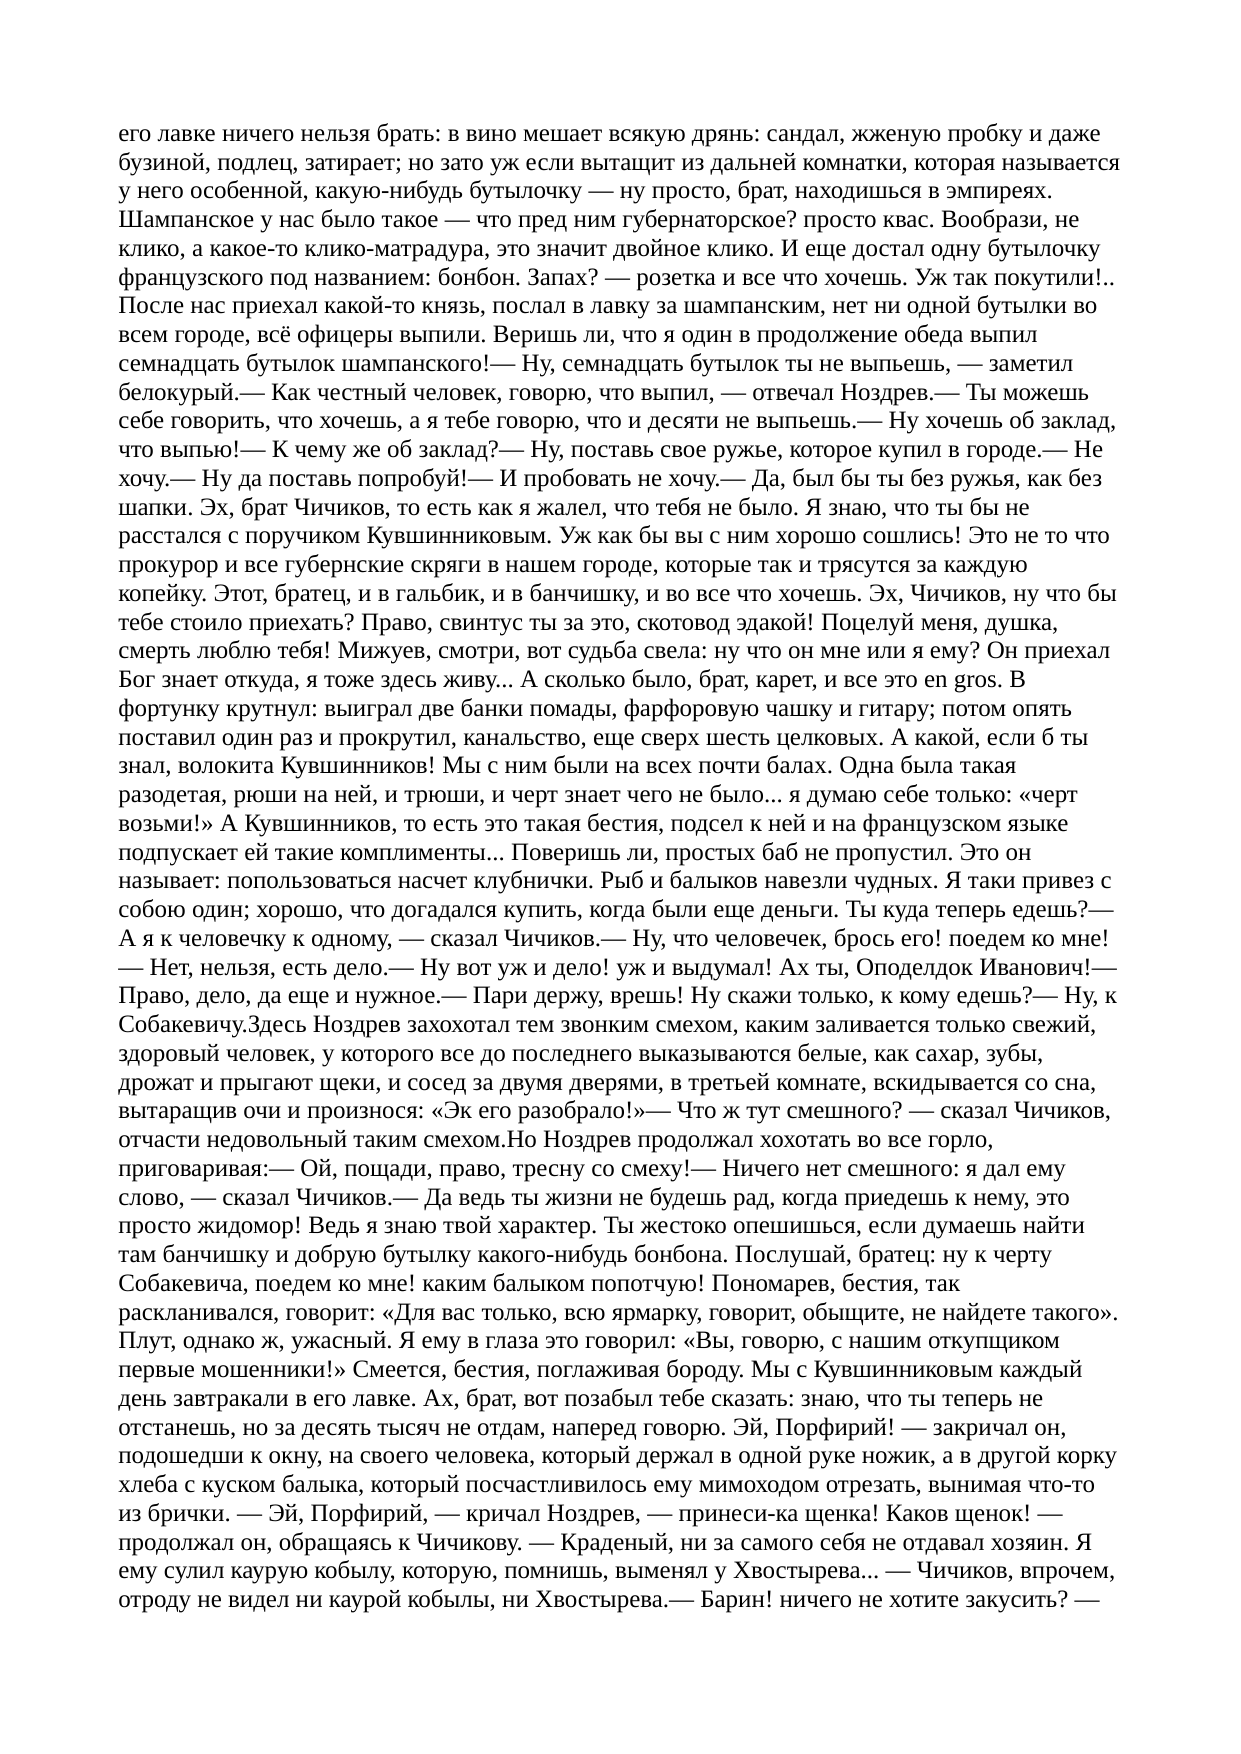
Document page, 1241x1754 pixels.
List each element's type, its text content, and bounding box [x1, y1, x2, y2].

text его лавке ничего нельзя брать: в вино мешает всякую дрянь: сандал, жженую пробку и даже бузиной, подлец, затирает; но зато уж если вытащит из дальней комнатки, которая называется у него особенной, какую-нибудь бутылочку — ну просто, брат, находишься в эмпиреях. Шампанское у нас было такое — что пред ним губернаторское? просто квас. Вообрази, не клико, а какое-то клико-матрадура, это значит двойное клико. И еще достал одну бутылочку французского под названием: бонбон. Запах? — розетка и все что хочешь. Уж так покутили!.. После нас приехал какой-то князь, послал в лавку за шампанским, нет ни одной бутылки во всем городе, всё офицеры выпили. Веришь ли, что я один в продолжение обеда выпил семнадцать бутылок шампанского!— Ну, семнадцать бутылок ты не выпьешь, — заметил белокурый.— Как честный человек, говорю, что выпил, — отвечал Ноздрев.— Ты можешь себе говорить, что хочешь, а я тебе говорю, что и десяти не выпьешь.— Ну хочешь об заклад, что выпью!— К чему же об заклад?— Ну, поставь свое ружье, которое купил в городе.— Не хочу.— Ну да поставь попробуй!— И пробовать не хочу.— Да, был бы ты без ружья, как без шапки. Эх, брат Чичиков, то есть как я жалел, что тебя не было. Я знаю, что ты бы не расстался с поручиком Кувшинниковым. Уж как бы вы с ним хорошо сошлись! Это не то что прокурор и все губернские скряги в нашем городе, которые так и трясутся за каждую копейку. Этот, братец, и в гальбик, и в банчишку, и во все что хочешь. Эх, Чичиков, ну что бы тебе стоило приехать? Право, свинтус ты за это, скотовод эдакой! Поцелуй меня, душка, смерть люблю тебя! Мижуев, смотри, вот судьба свела: ну что он мне или я ему? Он приехал Бог знает откуда, я тоже здесь живу... А сколько было, брат, карет, и все это en gros. В фортунку крутнул: выиграл две банки помады, фарфоровую чашку и гитару; потом опять поставил один раз и прокрутил, канальство, еще сверх шесть целковых. А какой, если б ты знал, волокита Кувшинников! Мы с ним были на всех почти балах. Одна была такая разодетая, рюши на ней, и трюши, и черт знает чего не было... я думаю себе только: «черт возьми!» А Кувшинников, то есть это такая бестия, подсел к ней и на французском языке подпускает ей такие комплименты... Поверишь ли, простых баб не пропустил. Это он называет: попользоваться насчет клубнички. Рыб и балыков навезли чудных. Я таки привез с собою один; хорошо, что догадался купить, когда были еще деньги. Ты куда теперь едешь?— А я к человечку к одному, — сказал Чичиков.— Ну, что человечек, брось его! поедем ко мне!— Нет, нельзя, есть дело.— Ну вот уж и дело! уж и выдумал! Ах ты, Оподелдок Иванович!— Право, дело, да еще и нужное.— Пари держу, врешь! Ну скажи только, к кому едешь?— Ну, к Собакевичу.Здесь Ноздрев захохотал тем звонким смехом, каким заливается только свежий, здоровый человек, у которого все до последнего выказываются белые, как сахар, зубы, дрожат и прыгают щеки, и сосед за двумя дверями, в третьей комнате, вскидывается со сна, вытаращив очи и произнося: «Эк его разобрало!»— Что ж тут смешного? — сказал Чичиков, отчасти недовольный таким смехом.Но Ноздрев продолжал хохотать во все горло, приговаривая:— Ой, пощади, право, тресну со смеху!— Ничего нет смешного: я дал ему слово, — сказал Чичиков.— Да ведь ты жизни не будешь рад, когда приедешь к нему, это просто жидомор! Ведь я знаю твой характер. Ты жестоко опешишься, если думаешь найти там банчишку и добрую бутылку какого-нибудь бонбона. Послушай, братец: ну к черту Собакевича, поедем ко мне! каким балыком попотчую! Пономарев, бестия, так раскланивался, говорит: «Для вас только, всю ярмарку, говорит, обыщите, не найдете такого». Плут, однако ж, ужасный. Я ему в глаза это говорил: «Вы, говорю, с нашим откупщиком первые мошенники!» Смеется, бестия, поглаживая бороду. Мы с Кувшинниковым каждый день завтракали в его лавке. Ах, брат, вот позабыл тебе сказать: знаю, что ты теперь не отстанешь, но за десять тысяч не отдам, наперед говорю. Эй, Порфирий! — закричал он, подошедши к окну, на своего человека, который держал в одной руке ножик, а в другой корку хлеба с куском балыка, который посчастливилось ему мимоходом отрезать, вынимая что-то из брички. — Эй, Порфирий, — кричал Ноздрев, — принеси-ка щенка! Каков щенок! — продолжал он, обращаясь к Чичикову. — Краденый, ни за самого себя не отдавал хозяин. Я ему сулил каурую кобылу, которую, помнишь, выменял у Хвостырева... — Чичиков, впрочем, отроду не видел ни каурой кобылы, ни Хвостырева.— Барин! ничего не хотите закусить? — [118, 118, 1122, 1613]
